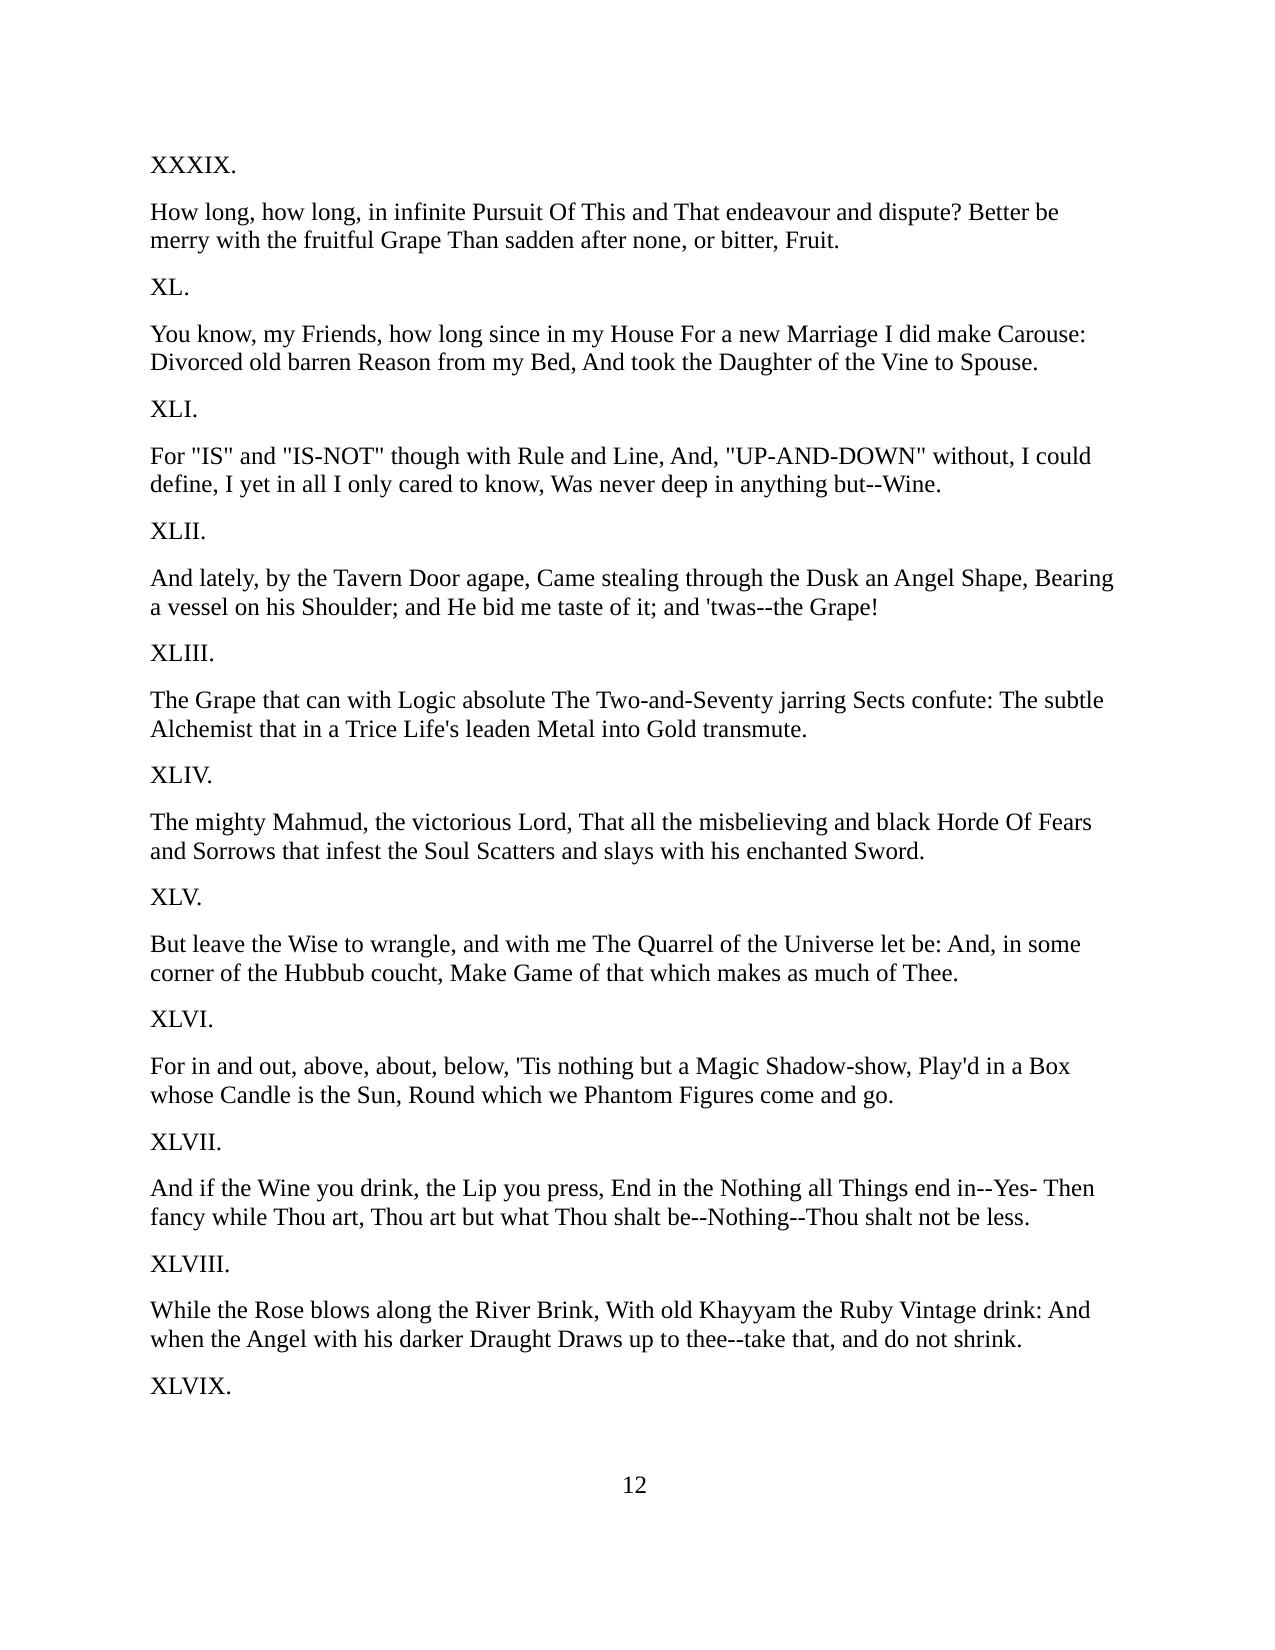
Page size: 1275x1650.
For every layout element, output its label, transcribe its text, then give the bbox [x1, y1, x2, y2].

text While the Rose blows along the River Brink, With old Khayyam the Ruby Vintage drink: And when the Angel with his darker Draught Draws up to thee--take that, and do not shrink. [150, 1295, 1125, 1353]
text XLVII. [150, 1127, 1125, 1155]
text XL. [150, 272, 1125, 301]
text XXXIX. [150, 150, 1125, 179]
text How long, how long, in infinite Pursuit Of This and That endeavour and dispute? Better be merry with the fruitful Grape Than sadden after none, or bitter, Fruit. [150, 197, 1125, 254]
text XLI. [150, 394, 1125, 423]
text You know, my Friends, how long since in my House For a new Marriage I did make Carouse: Divorced old barren Reason from my Bed, And took the Daughter of the Vine to Spouse. [150, 319, 1125, 376]
text XLVI. [150, 1004, 1125, 1033]
text The mighty Mahmud, the victorious Lord, That all the misbelieving and black Horde Of Fears and Sorrows that infest the Soul Scatters and slays with his enchanted Sword. [150, 807, 1125, 864]
text But leave the Wise to wrangle, and with me The Quarrel of the Universe let be: And, in some corner of the Hubbub coucht, Make Game of that which makes as much of Thee. [150, 929, 1125, 987]
text XLVIII. [150, 1249, 1125, 1277]
text For in and out, above, about, below, 'Tis nothing but a Magic Shadow-show, Play'd in a Box whose Candle is the Sun, Round which we Phantom Figures come and go. [150, 1051, 1125, 1109]
text XLII. [150, 516, 1125, 545]
text The Grape that can with Logic absolute The Two-and-Seventy jarring Sects confute: The subtle Alchemist that in a Trice Life's leaden Metal into Gold transmute. [150, 685, 1125, 742]
text XLVIX. [150, 1371, 1125, 1399]
text And lately, by the Tavern Door agape, Came stealing through the Dusk an Angel Shape, Bearing a vessel on his Shoulder; and He bid me taste of it; and 'twas--the Grape! [150, 563, 1125, 620]
text And if the Wine you drink, the Lip you press, End in the Nothing all Things end in--Yes- Then fancy while Thou art, Thou art but what Thou shalt be--Nothing--Thou shalt not be less. [150, 1173, 1125, 1231]
text XLIV. [150, 760, 1125, 789]
text For "IS" and "IS-NOT" though with Rule and Line, And, "UP-AND-DOWN" without, I could define, I yet in all I only cared to know, Was never deep in anything but--Wine. [150, 441, 1125, 498]
text XLIII. [150, 638, 1125, 667]
text XLV. [150, 882, 1125, 911]
